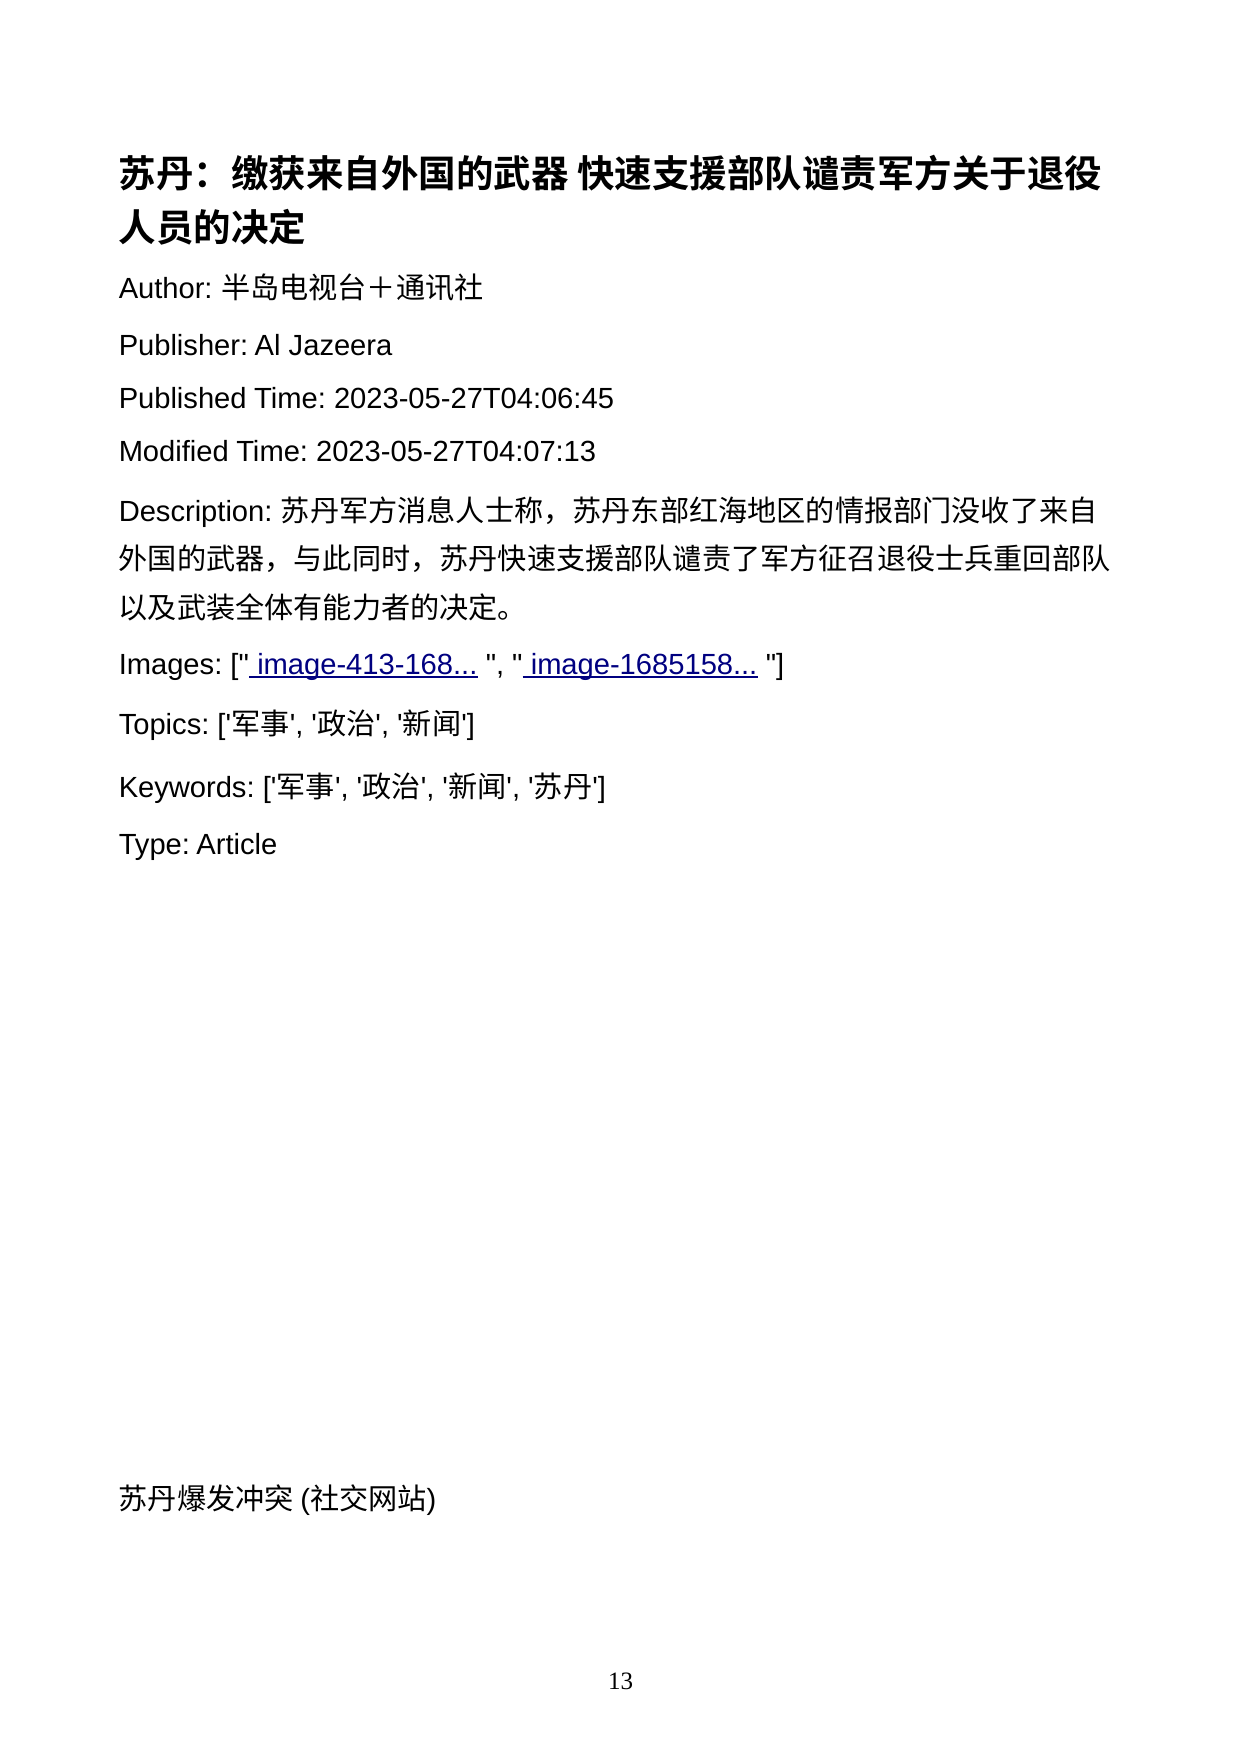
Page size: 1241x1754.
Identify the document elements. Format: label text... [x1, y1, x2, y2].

text Topics: ['军事', '政治', '新闻'] [118, 700, 1122, 743]
text 苏丹爆发冲突 (社交网站) [118, 880, 1122, 1518]
text Published Time: 2023-05-27T04:06:45 [118, 381, 1122, 414]
text Type: Article [118, 827, 1122, 860]
text Publisher: Al Jazeera [118, 328, 1122, 361]
text Author: 半岛电视台＋通讯社 [118, 264, 1122, 307]
text Keywords: ['军事', '政治', '新闻', '苏丹'] [118, 763, 1122, 806]
text Images: [" image-413-168... ", " image-1685158... "] [118, 647, 1122, 681]
text Description: 苏丹军方消息人士称，苏丹东部红海地区的情报部门没收了来自外国的武器，与此同时，苏丹快速支援部队谴责了军方征召退役士兵重回部队以及武装全体有能力者的决定。 [118, 487, 1122, 626]
text Modified Time: 2023-05-27T04:07:13 [118, 434, 1122, 467]
subtitle 苏丹：缴获来自外国的武器 快速支援部队谴责军方关于退役人员的决定 [118, 143, 1122, 252]
